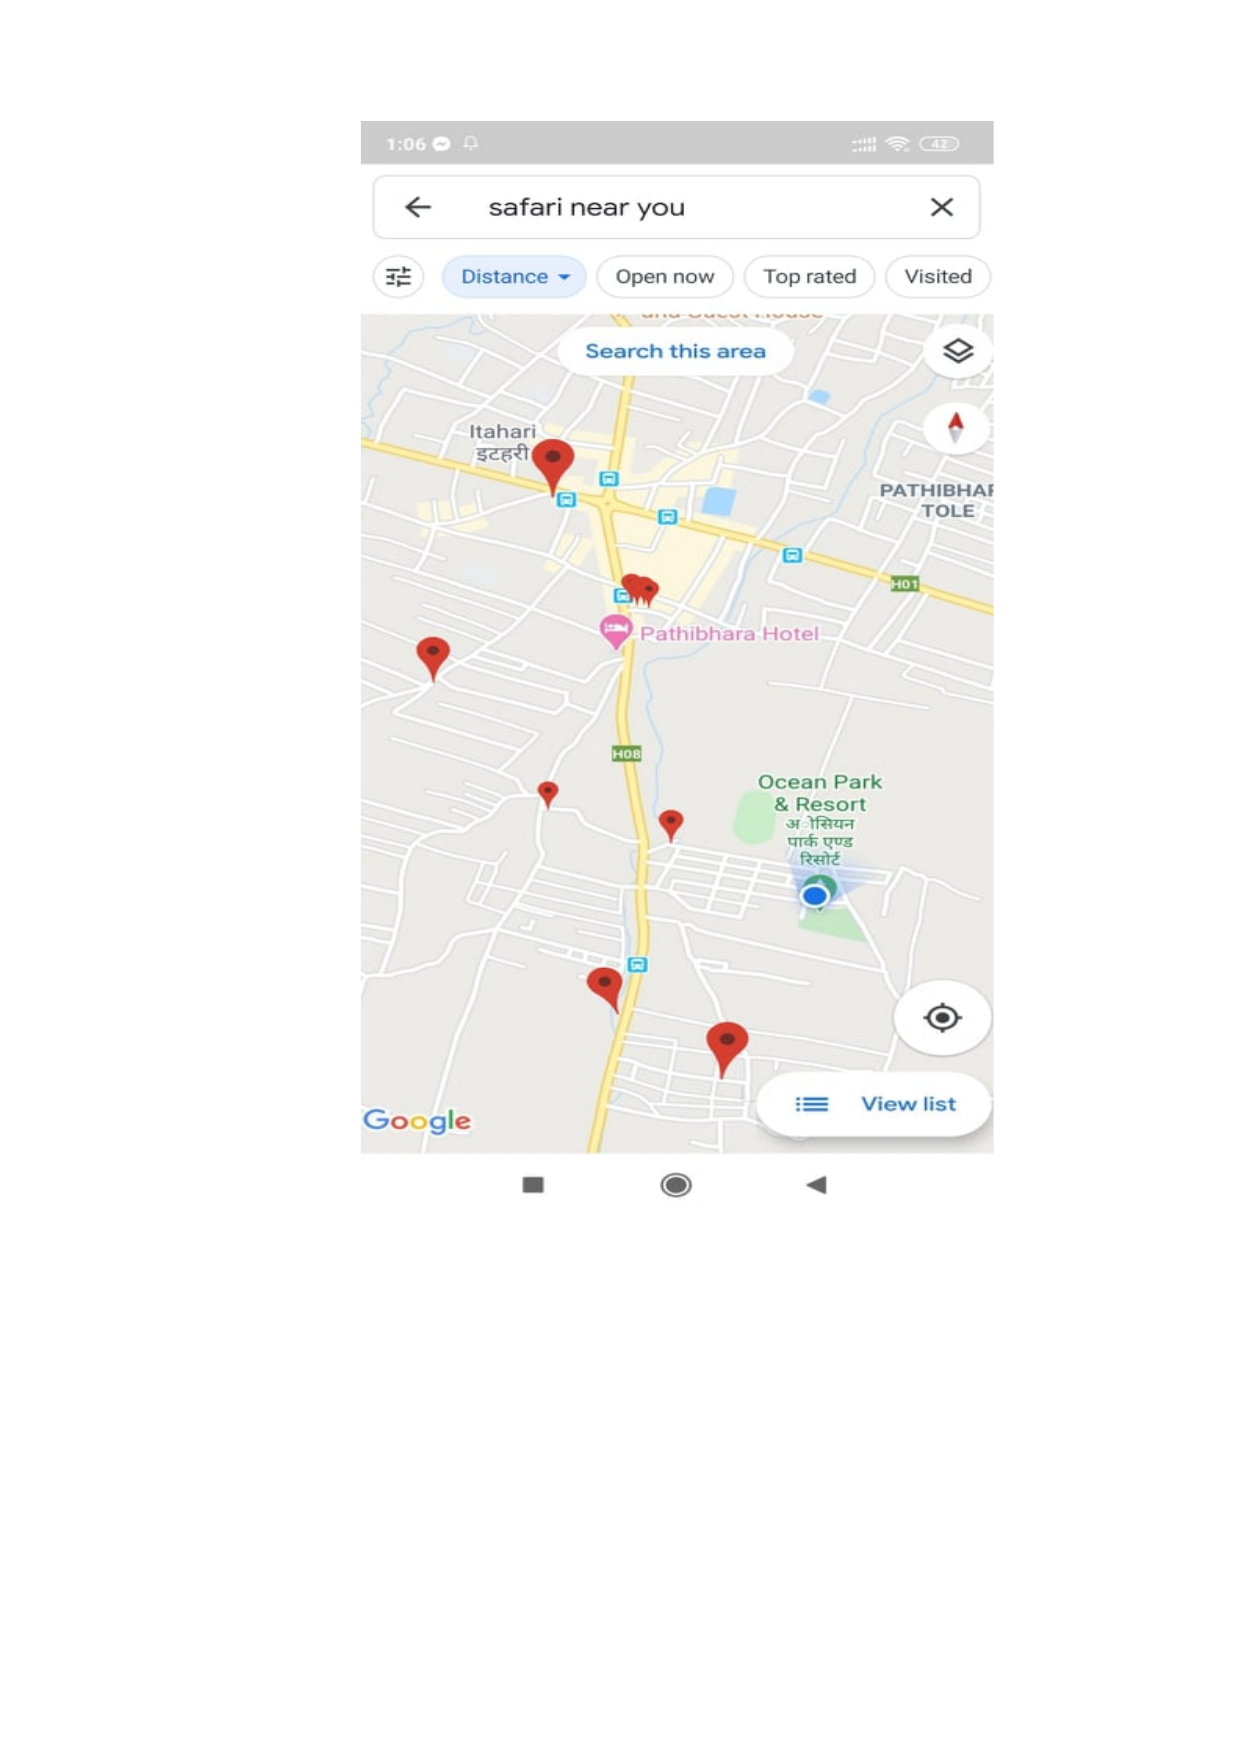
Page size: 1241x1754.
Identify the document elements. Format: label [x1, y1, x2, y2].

picture [360, 121, 994, 1216]
